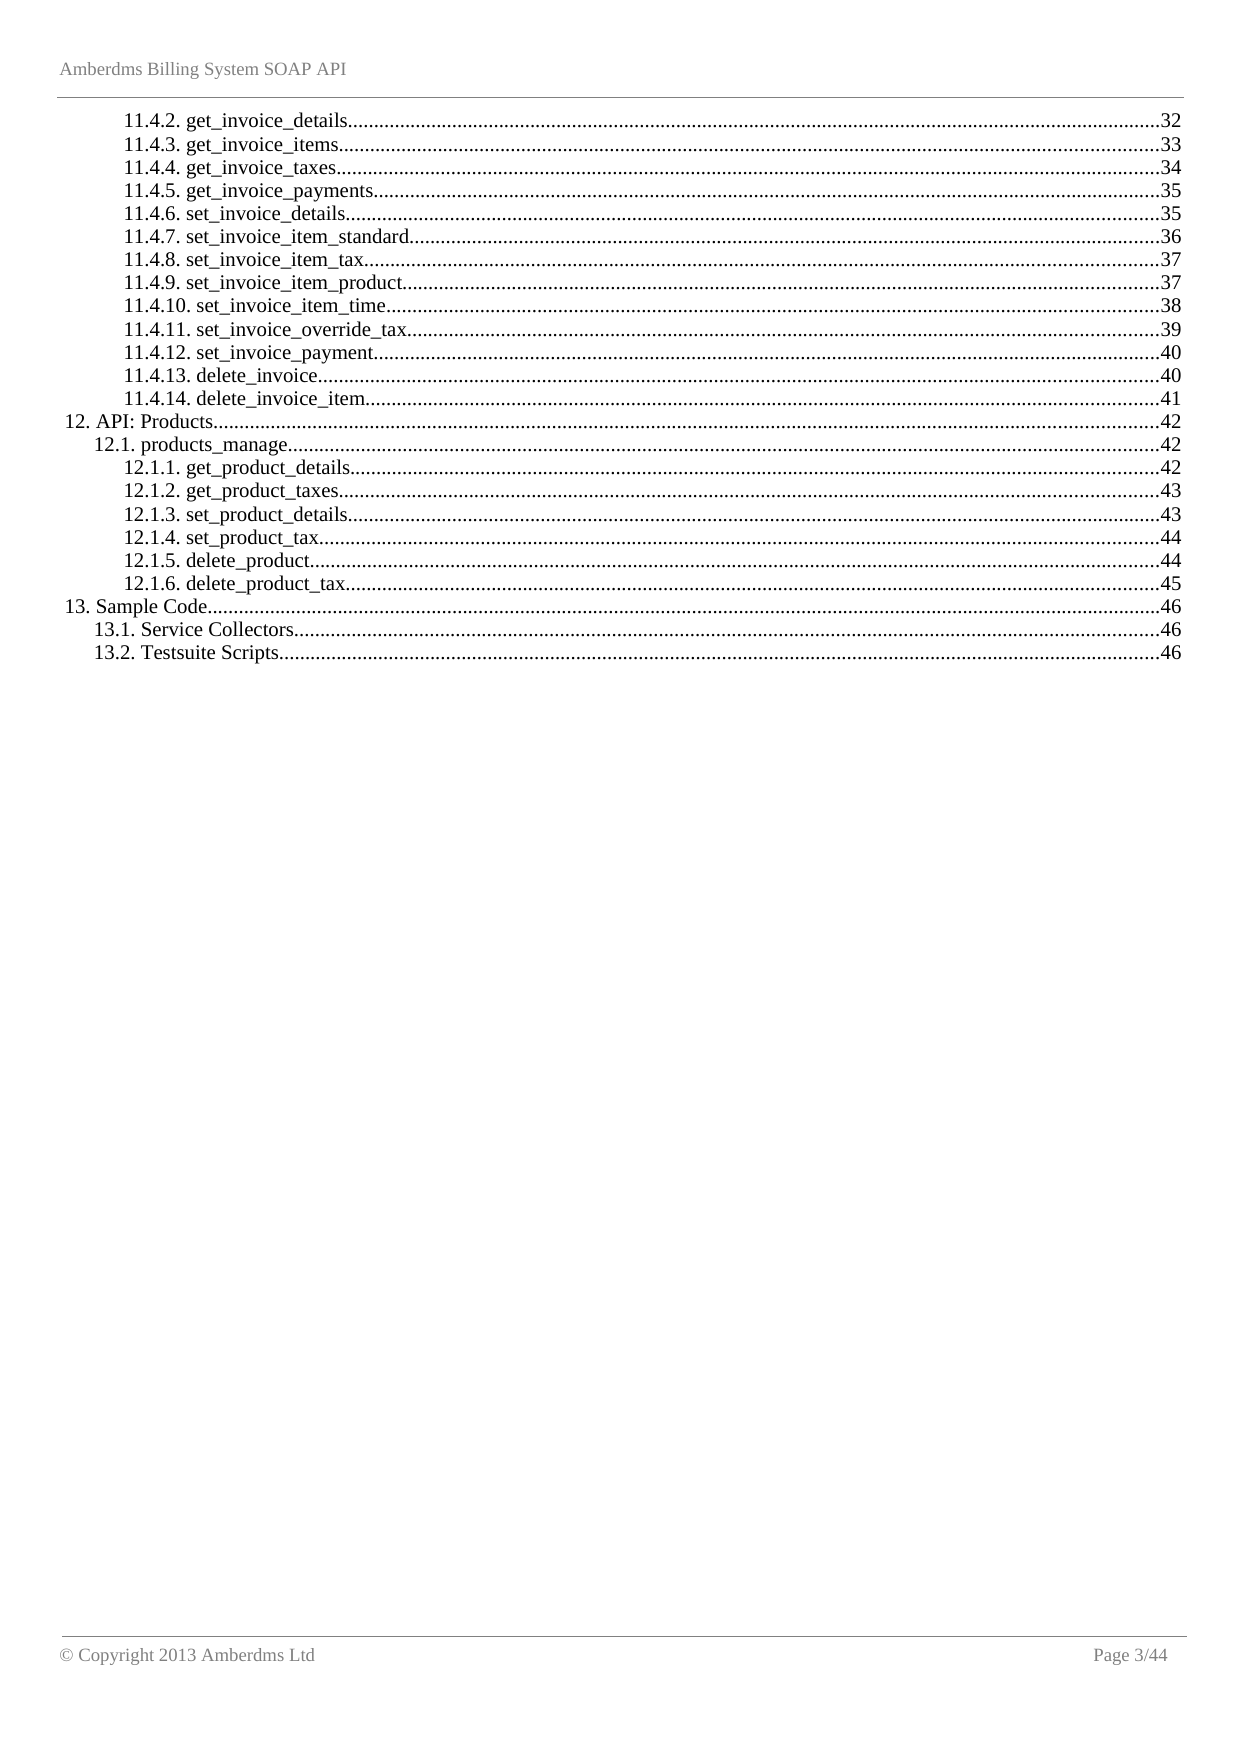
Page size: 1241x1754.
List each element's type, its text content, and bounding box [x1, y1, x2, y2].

text 13.1. Service Collectors 46 [88, 618, 1181, 641]
text 12.1.5. delete_product 44 [118, 549, 1181, 572]
text 11.4.13. delete_invoice 40 [118, 364, 1181, 387]
text 11.4.14. delete_invoice_item 41 [118, 387, 1181, 410]
text 12. API: Products 42 [59, 410, 1181, 433]
text 12.1.4. set_product_tax 44 [118, 526, 1181, 549]
text 11.4.4. get_invoice_taxes 34 [118, 156, 1181, 179]
text 11.4.12. set_invoice_payment 40 [118, 341, 1181, 364]
text 11.4.8. set_invoice_item_tax 37 [118, 248, 1181, 271]
text 11.4.5. get_invoice_payments 35 [118, 179, 1181, 202]
text 11.4.2. get_invoice_details 32 [118, 109, 1181, 132]
text 12.1.1. get_product_details 42 [118, 456, 1181, 479]
text 12.1.2. get_product_taxes 43 [118, 479, 1181, 502]
text 13.2. Testsuite Scripts 46 [88, 641, 1181, 664]
text 11.4.3. get_invoice_items 33 [118, 132, 1181, 156]
text 11.4.6. set_invoice_details 35 [118, 202, 1181, 225]
text 11.4.10. set_invoice_item_time 38 [118, 294, 1181, 317]
text 12.1. products_manage 42 [88, 433, 1181, 456]
text 12.1.6. delete_product_tax 45 [118, 572, 1181, 595]
text 12.1.3. set_product_details 43 [118, 502, 1181, 526]
text 13. Sample Code 46 [59, 595, 1181, 618]
text 11.4.9. set_invoice_item_product 37 [118, 271, 1181, 294]
text 11.4.11. set_invoice_override_tax 39 [118, 317, 1181, 341]
text 11.4.7. set_invoice_item_standard 36 [118, 225, 1181, 248]
